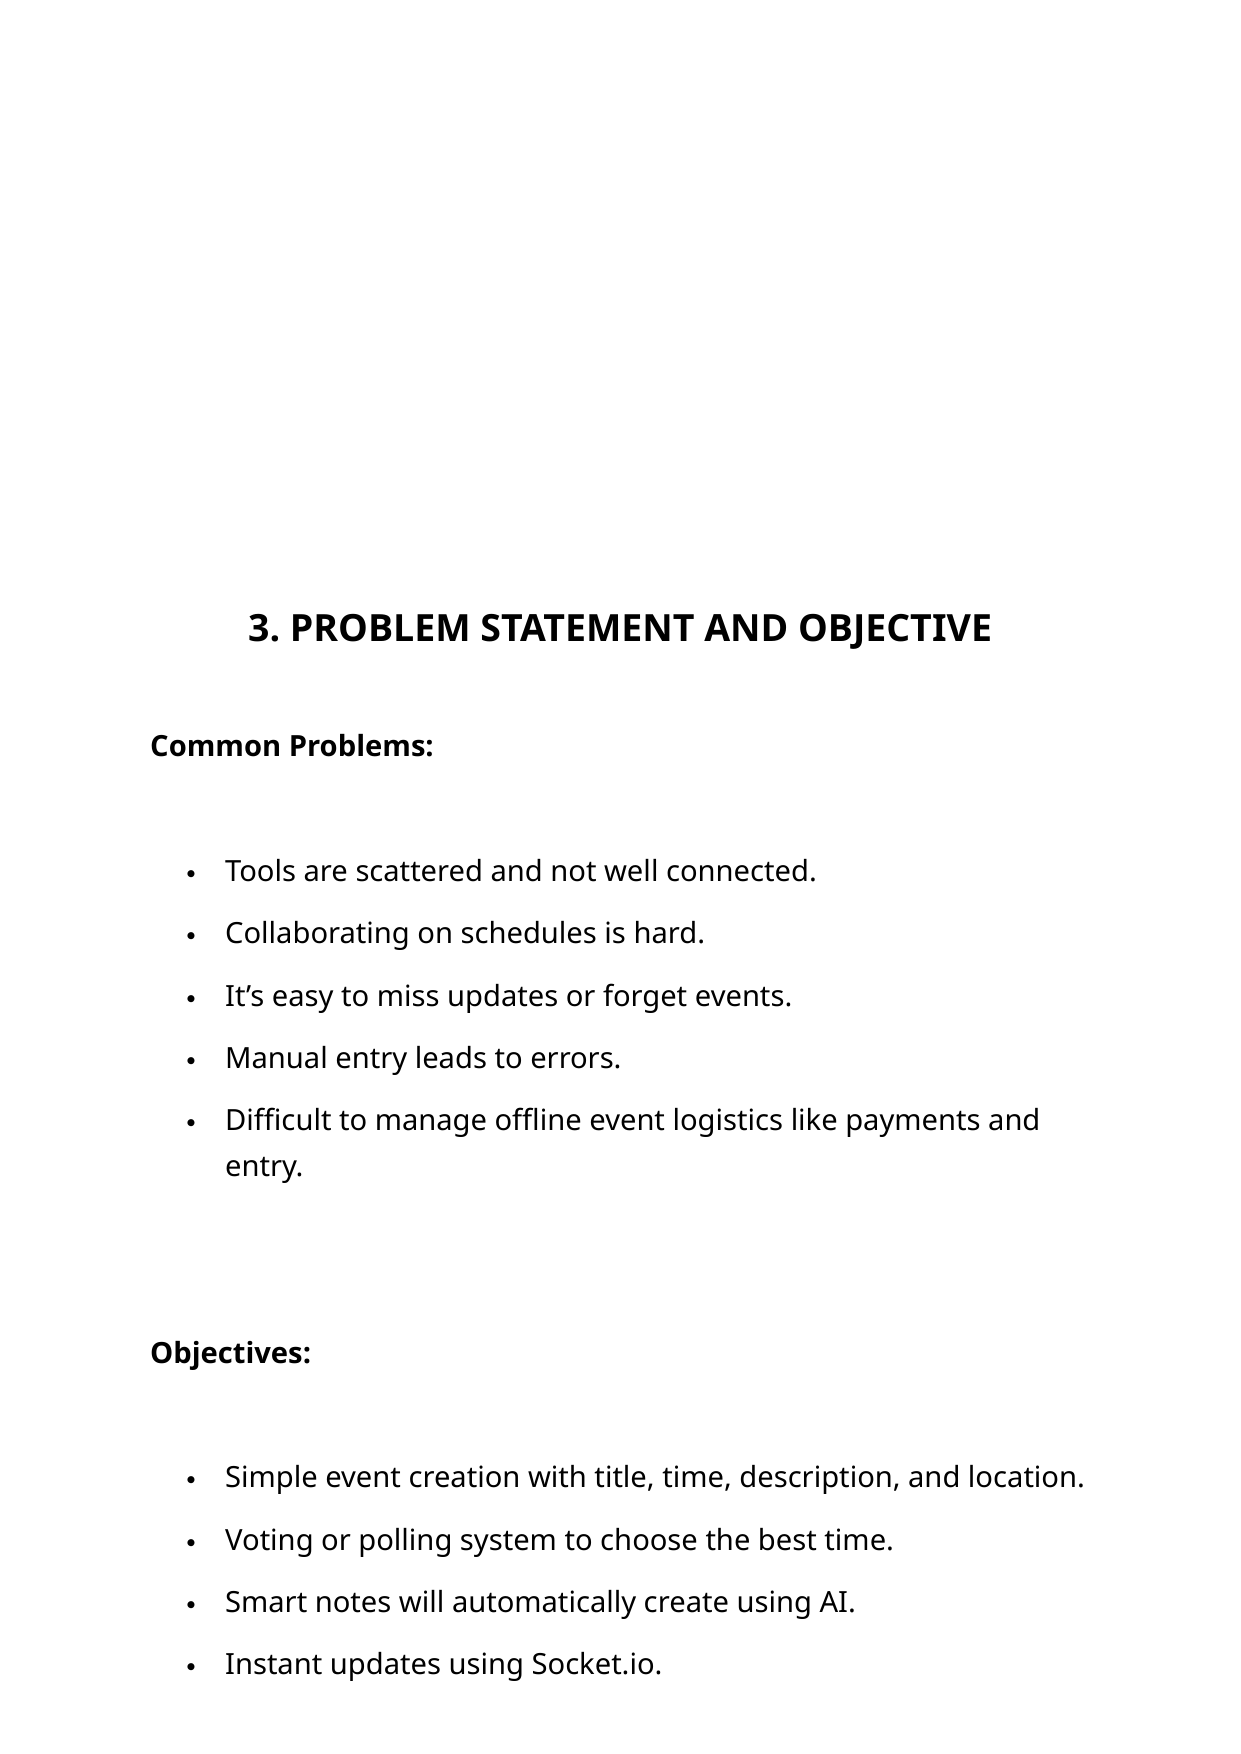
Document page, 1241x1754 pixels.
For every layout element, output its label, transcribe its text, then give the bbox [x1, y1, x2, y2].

list Voting or polling system to choose the best time. [187, 1519, 1090, 1558]
text Objectives: [150, 1332, 1090, 1372]
list Simple event creation with title, time, description, and location. [187, 1456, 1090, 1496]
list Tools are scattered and not well connected. [187, 850, 1090, 890]
list Manual entry leads to errors. [187, 1037, 1090, 1077]
text Common Problems: [150, 726, 1090, 765]
list Collaborating on schedules is hard. [187, 912, 1090, 952]
text 3. PROBLEM STATEMENT AND OBJECTIVE [150, 601, 1090, 652]
list Instant updates using Socket.io. [187, 1643, 1090, 1683]
list Difficult to manage offline event logistics like payments and entry. [187, 1099, 1090, 1185]
list It’s easy to miss updates or forget events. [187, 975, 1090, 1014]
list Smart notes will automatically create using AI. [187, 1581, 1090, 1621]
